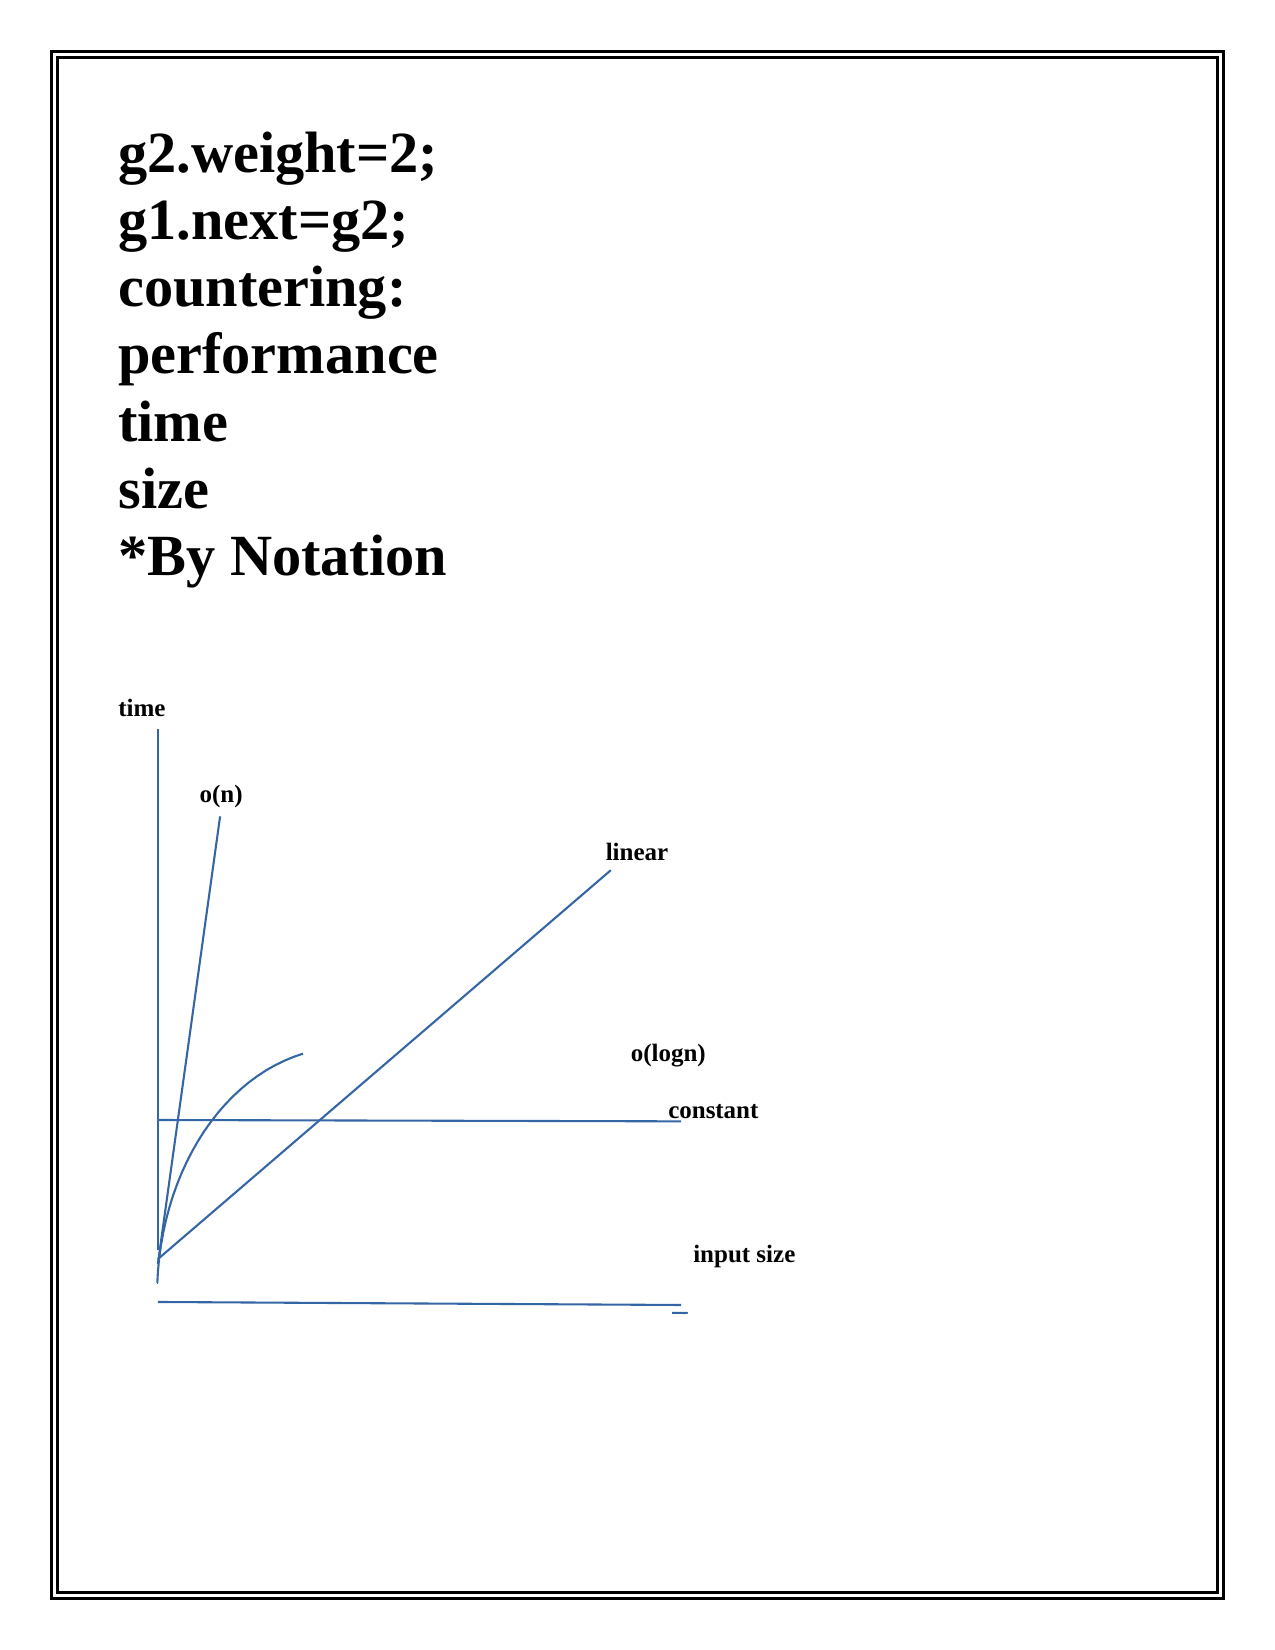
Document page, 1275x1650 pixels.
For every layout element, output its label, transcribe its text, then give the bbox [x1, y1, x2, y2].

text [216, 1096, 345, 1119]
text [118, 779, 157, 808]
text [118, 1096, 157, 1124]
text [118, 1239, 158, 1268]
text g1.next=g2; [118, 185, 1157, 252]
text performance [118, 319, 1157, 386]
text input size [160, 1239, 1157, 1268]
text [159, 837, 216, 866]
text size [118, 453, 1157, 521]
text [118, 837, 157, 866]
text [159, 1038, 188, 1067]
text [118, 1038, 157, 1067]
text [159, 1096, 180, 1119]
text time [118, 693, 1157, 722]
text [180, 1096, 230, 1119]
text countering: [118, 252, 1157, 319]
text linear [215, 837, 1157, 866]
text *By Notation [118, 521, 1157, 588]
text [187, 1038, 412, 1067]
text g2.weight=2; [118, 118, 1157, 185]
text o(n) [159, 779, 1157, 808]
text constant [319, 1096, 1157, 1124]
text time [118, 386, 1157, 453]
text o(logn) [385, 1038, 1157, 1067]
